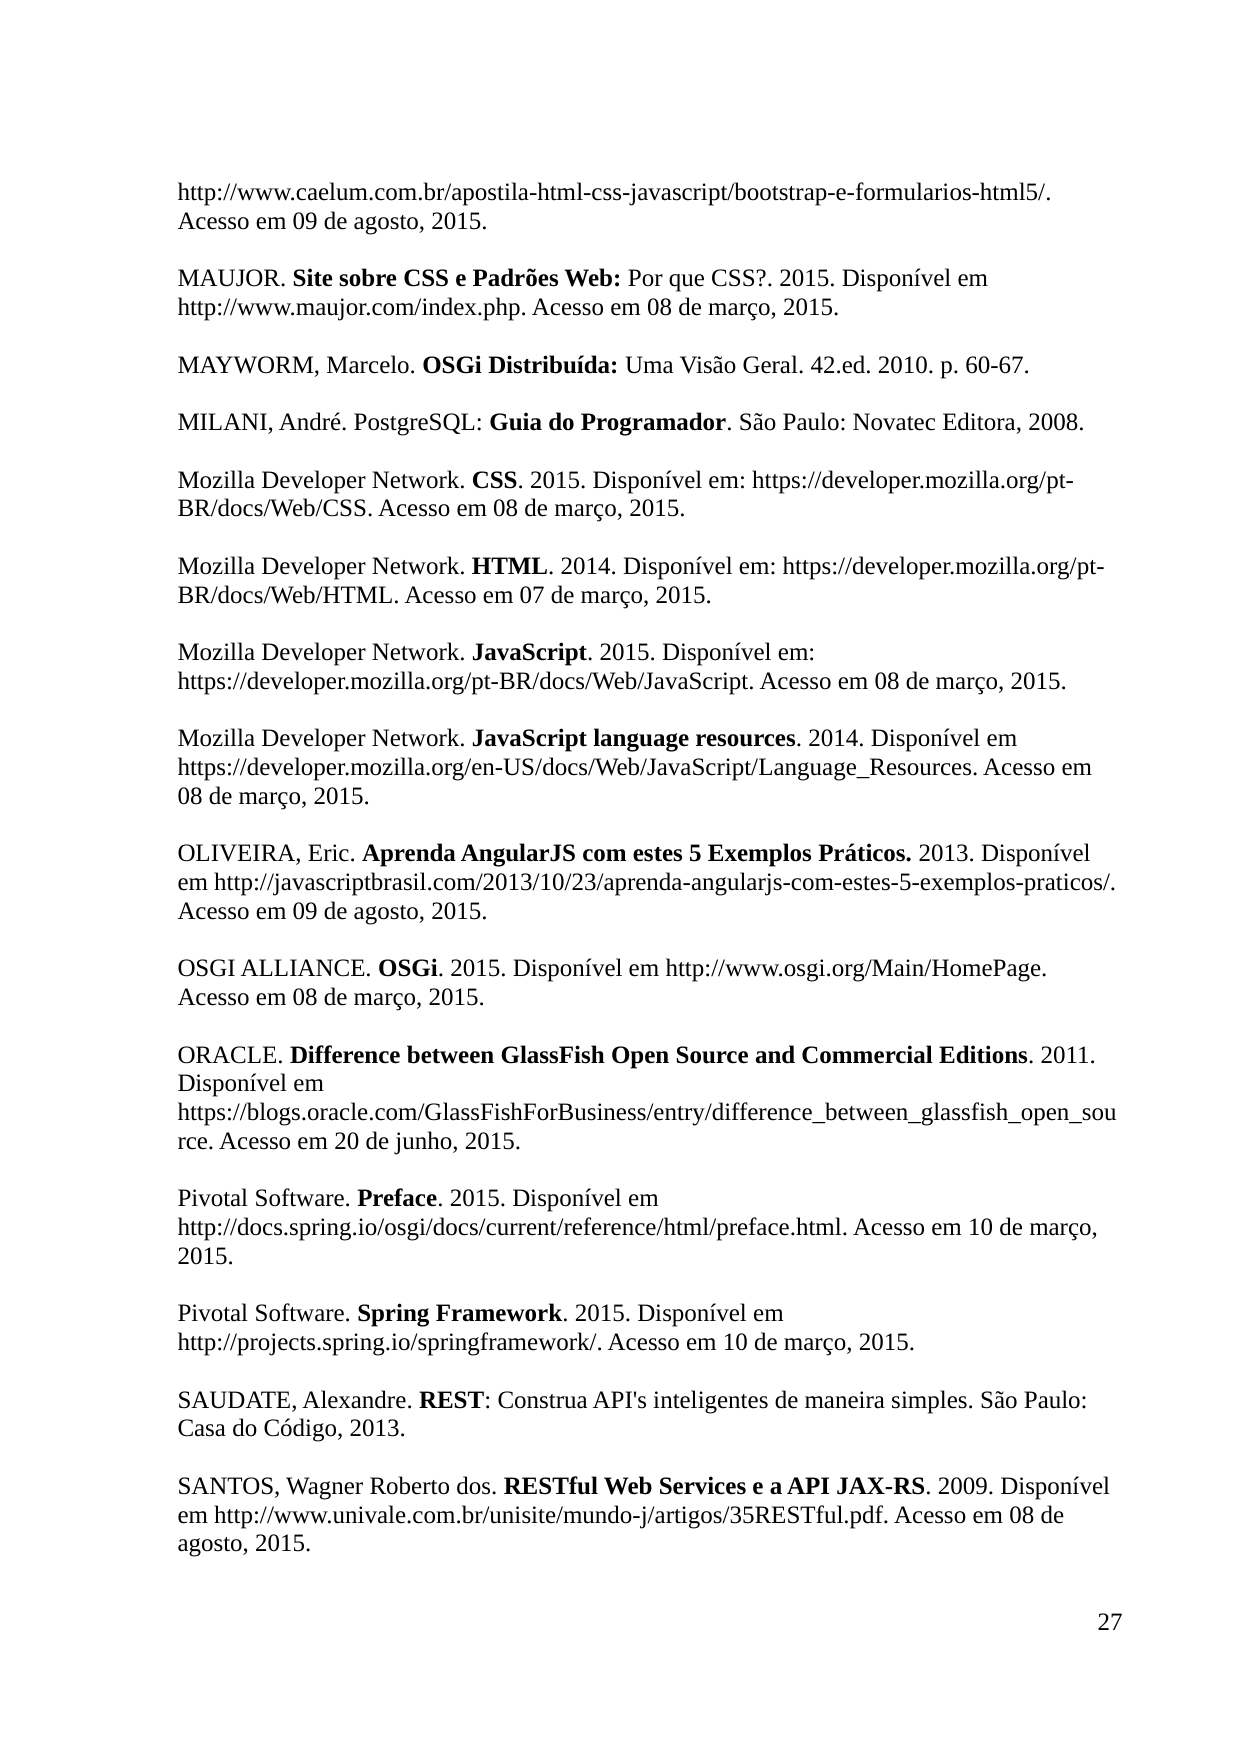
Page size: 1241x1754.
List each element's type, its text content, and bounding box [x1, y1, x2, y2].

text SAUDATE, Alexandre. REST: Construa API's inteligentes de maneira simples. São Paulo: Casa do Código, 2013. [177, 1385, 1122, 1442]
text OSGI ALLIANCE. OSGi. 2015. Disponível em http://www.osgi.org/Main/HomePage. Acesso em 08 de março, 2015. [177, 953, 1122, 1011]
text Mozilla Developer Network. JavaScript. 2015. Disponível em: https://developer.mozilla.org/pt-BR/docs/Web/JavaScript. Acesso em 08 de março, 2015. [177, 637, 1122, 695]
text SANTOS, Wagner Roberto dos. RESTful Web Services e a API JAX-RS. 2009. Disponível em http://www.univale.com.br/unisite/mundo-j/artigos/35RESTful.pdf. Acesso em 08 de agosto, 2015. [177, 1471, 1122, 1557]
text OLIVEIRA, Eric. Aprenda AngularJS com estes 5 Exemplos Práticos. 2013. Disponível em http://javascriptbrasil.com/2013/10/23/aprenda-angularjs-com-estes-5-exemplos-praticos/. Acesso em 09 de agosto, 2015. [177, 838, 1122, 925]
text http://www.caelum.com.br/apostila-html-css-javascript/bootstrap-e-formularios-html5/. Acesso em 09 de agosto, 2015. [177, 177, 1122, 235]
text MAYWORM, Marcelo. OSGi Distribuída: Uma Visão Geral. 42.ed. 2010. p. 60-67. [177, 350, 1122, 378]
text ORACLE. Difference between GlassFish Open Source and Commercial Editions. 2011. Disponível em https://blogs.oracle.com/GlassFishForBusiness/entry/difference_between_glassfish_open_source. Acesso em 20 de junho, 2015. [177, 1040, 1122, 1155]
text Mozilla Developer Network. CSS. 2015. Disponível em: https://developer.mozilla.org/pt-BR/docs/Web/CSS. Acesso em 08 de março, 2015. [177, 465, 1122, 522]
text MILANI, André. PostgreSQL: Guia do Programador. São Paulo: Novatec Editora, 2008. [177, 407, 1122, 436]
text Mozilla Developer Network. JavaScript language resources. 2014. Disponível em https://developer.mozilla.org/en-US/docs/Web/JavaScript/Language_Resources. Acesso em 08 de março, 2015. [177, 723, 1122, 810]
text Mozilla Developer Network. HTML. 2014. Disponível em: https://developer.mozilla.org/pt-BR/docs/Web/HTML. Acesso em 07 de março, 2015. [177, 551, 1122, 608]
text Pivotal Software. Spring Framework. 2015. Disponível em http://projects.spring.io/springframework/. Acesso em 10 de março, 2015. [177, 1298, 1122, 1356]
text MAUJOR. Site sobre CSS e Padrões Web: Por que CSS?. 2015. Disponível em http://www.maujor.com/index.php. Acesso em 08 de março, 2015. [177, 263, 1122, 321]
text Pivotal Software. Preface. 2015. Disponível em http://docs.spring.io/osgi/docs/current/reference/html/preface.html. Acesso em 10 de março, 2015. [177, 1183, 1122, 1270]
